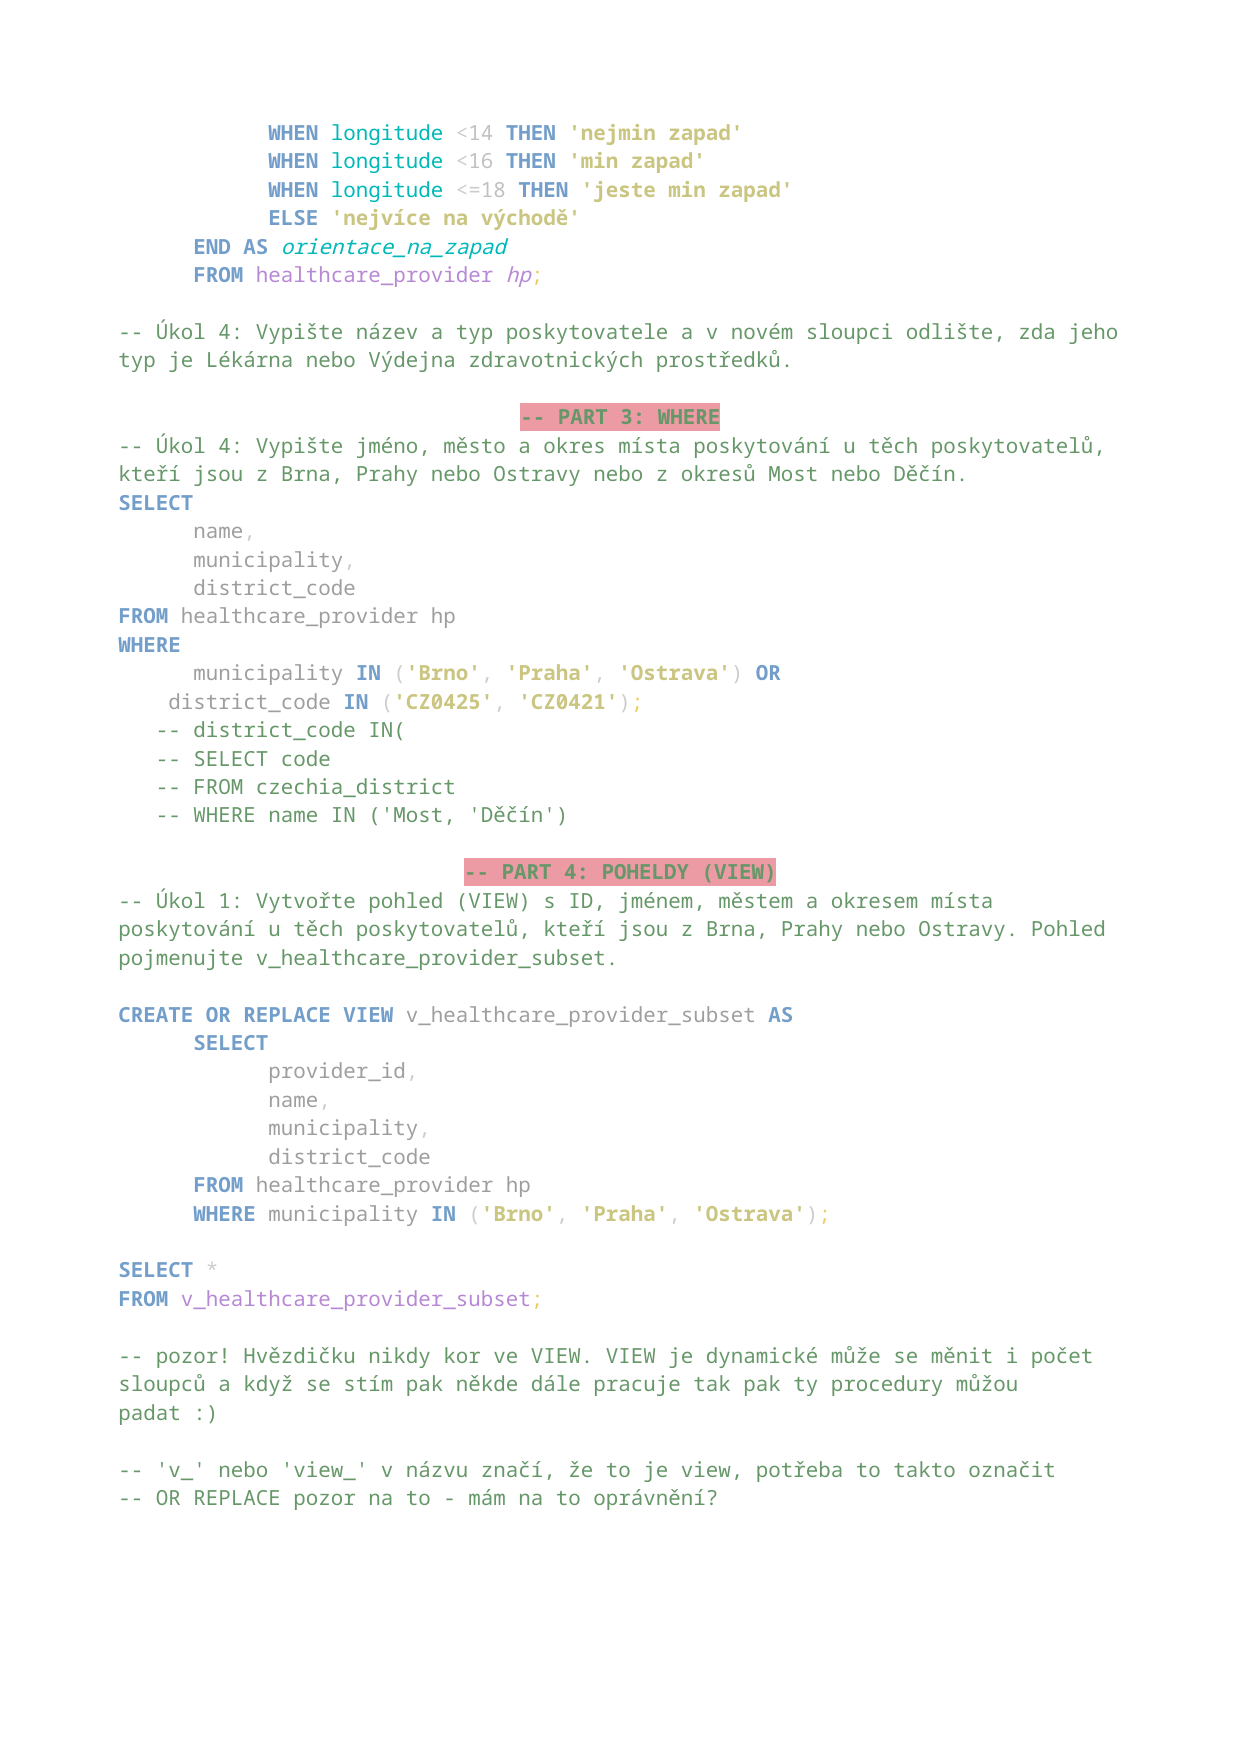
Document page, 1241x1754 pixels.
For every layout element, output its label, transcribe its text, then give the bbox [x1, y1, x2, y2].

text -- district_code IN( [118, 715, 1122, 744]
text WHERE [118, 630, 1122, 658]
text district_code [118, 573, 1122, 602]
text name, [118, 516, 1122, 545]
text WHEN longitude <14 THEN 'nejmin zapad' [118, 118, 1122, 147]
text -- WHERE name IN ('Most, 'Děčín') [118, 801, 1122, 829]
text FROM v_healthcare_provider_subset; [118, 1284, 1122, 1312]
text -- Úkol 4: Vypište název a typ poskytovatele a v novém sloupci odlište, zda jeho typ je Lékárna nebo Výdejna zdravotnických prostředků. [118, 317, 1122, 374]
text SELECT [118, 1028, 1122, 1057]
text WHERE municipality IN ('Brno', 'Praha', 'Ostrava'); [118, 1199, 1122, 1227]
text -- PART 3: WHERE [118, 402, 1122, 431]
text -- FROM czechia_district [118, 772, 1122, 801]
text -- pozor! Hvězdičku nikdy kor ve VIEW. VIEW je dynamické může se měnit i počet sloupců a když se stím pak někde dále pracuje tak pak ty procedury můžou padat :) [118, 1341, 1122, 1426]
text -- PART 4: POHELDY (VIEW) [118, 857, 1122, 886]
text district_code IN ('CZ0425', 'CZ0421'); [118, 687, 1122, 715]
text -- SELECT code [118, 744, 1122, 772]
text ELSE 'nejvíce na východě' [118, 203, 1122, 232]
text SELECT [118, 488, 1122, 516]
text municipality IN ('Brno', 'Praha', 'Ostrava') OR [118, 658, 1122, 687]
text SELECT * [118, 1256, 1122, 1284]
text -- Úkol 1: Vytvořte pohled (VIEW) s ID, jménem, městem a okresem místa poskytování u těch poskytovatelů, kteří jsou z Brna, Prahy nebo Ostravy. Pohled pojmenujte v_healthcare_provider_subset. [118, 886, 1122, 971]
text WHEN longitude <16 THEN 'min zapad' [118, 147, 1122, 175]
text municipality, [118, 545, 1122, 573]
text -- OR REPLACE pozor na to - mám na to oprávnění? [118, 1483, 1122, 1512]
text WHEN longitude <=18 THEN 'jeste min zapad' [118, 175, 1122, 203]
text END AS orientace_na_zapad [118, 232, 1122, 260]
text -- 'v_' nebo 'view_' v názvu značí, že to je view, potřeba to takto označit [118, 1455, 1122, 1483]
text district_code [118, 1142, 1122, 1170]
text FROM healthcare_provider hp [118, 602, 1122, 630]
text CREATE OR REPLACE VIEW v_healthcare_provider_subset AS [118, 1000, 1122, 1028]
text name, [118, 1085, 1122, 1113]
text -- Úkol 4: Vypište jméno, město a okres místa poskytování u těch poskytovatelů, kteří jsou z Brna, Prahy nebo Ostravy nebo z okresů Most nebo Děčín. [118, 431, 1122, 488]
text FROM healthcare_provider hp [118, 1170, 1122, 1199]
text provider_id, [118, 1057, 1122, 1085]
text FROM healthcare_provider hp; [118, 260, 1122, 289]
text municipality, [118, 1113, 1122, 1142]
